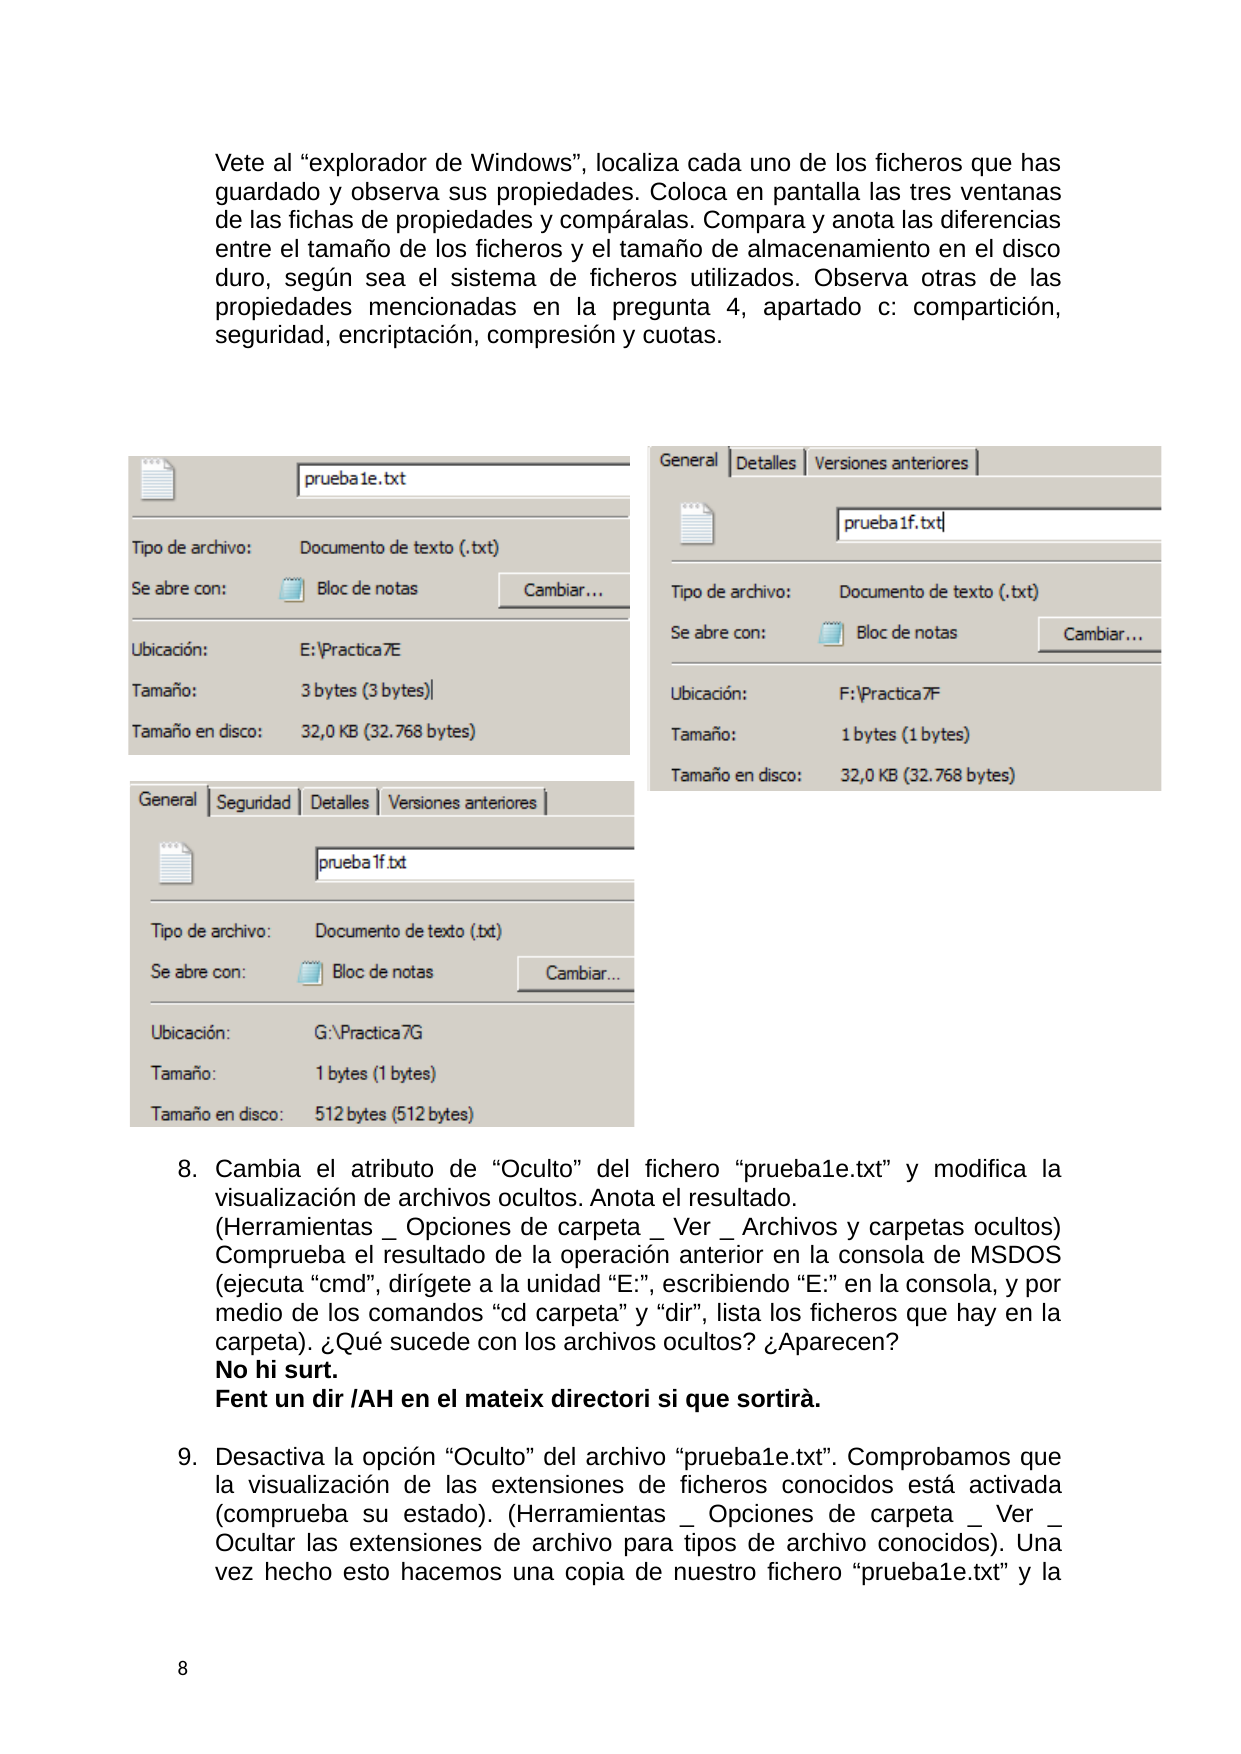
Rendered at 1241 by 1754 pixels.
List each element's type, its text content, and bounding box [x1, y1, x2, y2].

text Fent un dir /AH en el mateix directori si que sortirà. [215, 1384, 1063, 1413]
list Cambia el atributo de “Oculto” del fichero “prueba1e.txt” y modifica la visualización de archivos ocultos. Anota el resultado. [177, 1154, 1063, 1211]
picture [647, 446, 1162, 791]
text (Herramientas _ Opciones de carpeta _ Ver _ Archivos y carpetas ocultos) Comprueba el resultado de la operación anterior en la consola de MSDOS (ejecuta “cmd”, dirígete a la unidad “E:”, escribiendo “E:” en la consola, y por medio de los comandos “cd carpeta” y “dir”, lista los ficheros que hay en la carpeta). ¿Qué sucede con los archivos ocultos? ¿Aparecen? [215, 1211, 1063, 1355]
list Desactiva la opción “Oculto” del archivo “prueba1e.txt”. Comprobamos que la visualización de las extensiones de ficheros conocidos está activada (comprueba su estado). (Herramientas _ Opciones de carpeta _ Ver _ Ocultar las extensiones de archivo para tipos de archivo conocidos). Una vez hecho esto hacemos una copia de nuestro fichero “prueba1e.txt” y la [177, 1441, 1063, 1585]
picture [128, 456, 630, 755]
text No hi surt. [215, 1355, 1063, 1384]
picture [129, 781, 635, 1127]
text Vete al “explorador de Windows”, localiza cada uno de los ficheros que has guardado y observa sus propiedades. Coloca en pantalla las tres ventanas de las fichas de propiedades y compáralas. Compara y anota las diferencias entre el tamaño de los ficheros y el tamaño de almacenamiento en el disco duro, según sea el sistema de ficheros utilizados. Observa otras de las propiedades mencionadas en la pregunta 4, apartado c: compartición, seguridad, encriptación, compresión y cuotas. [215, 148, 1063, 349]
